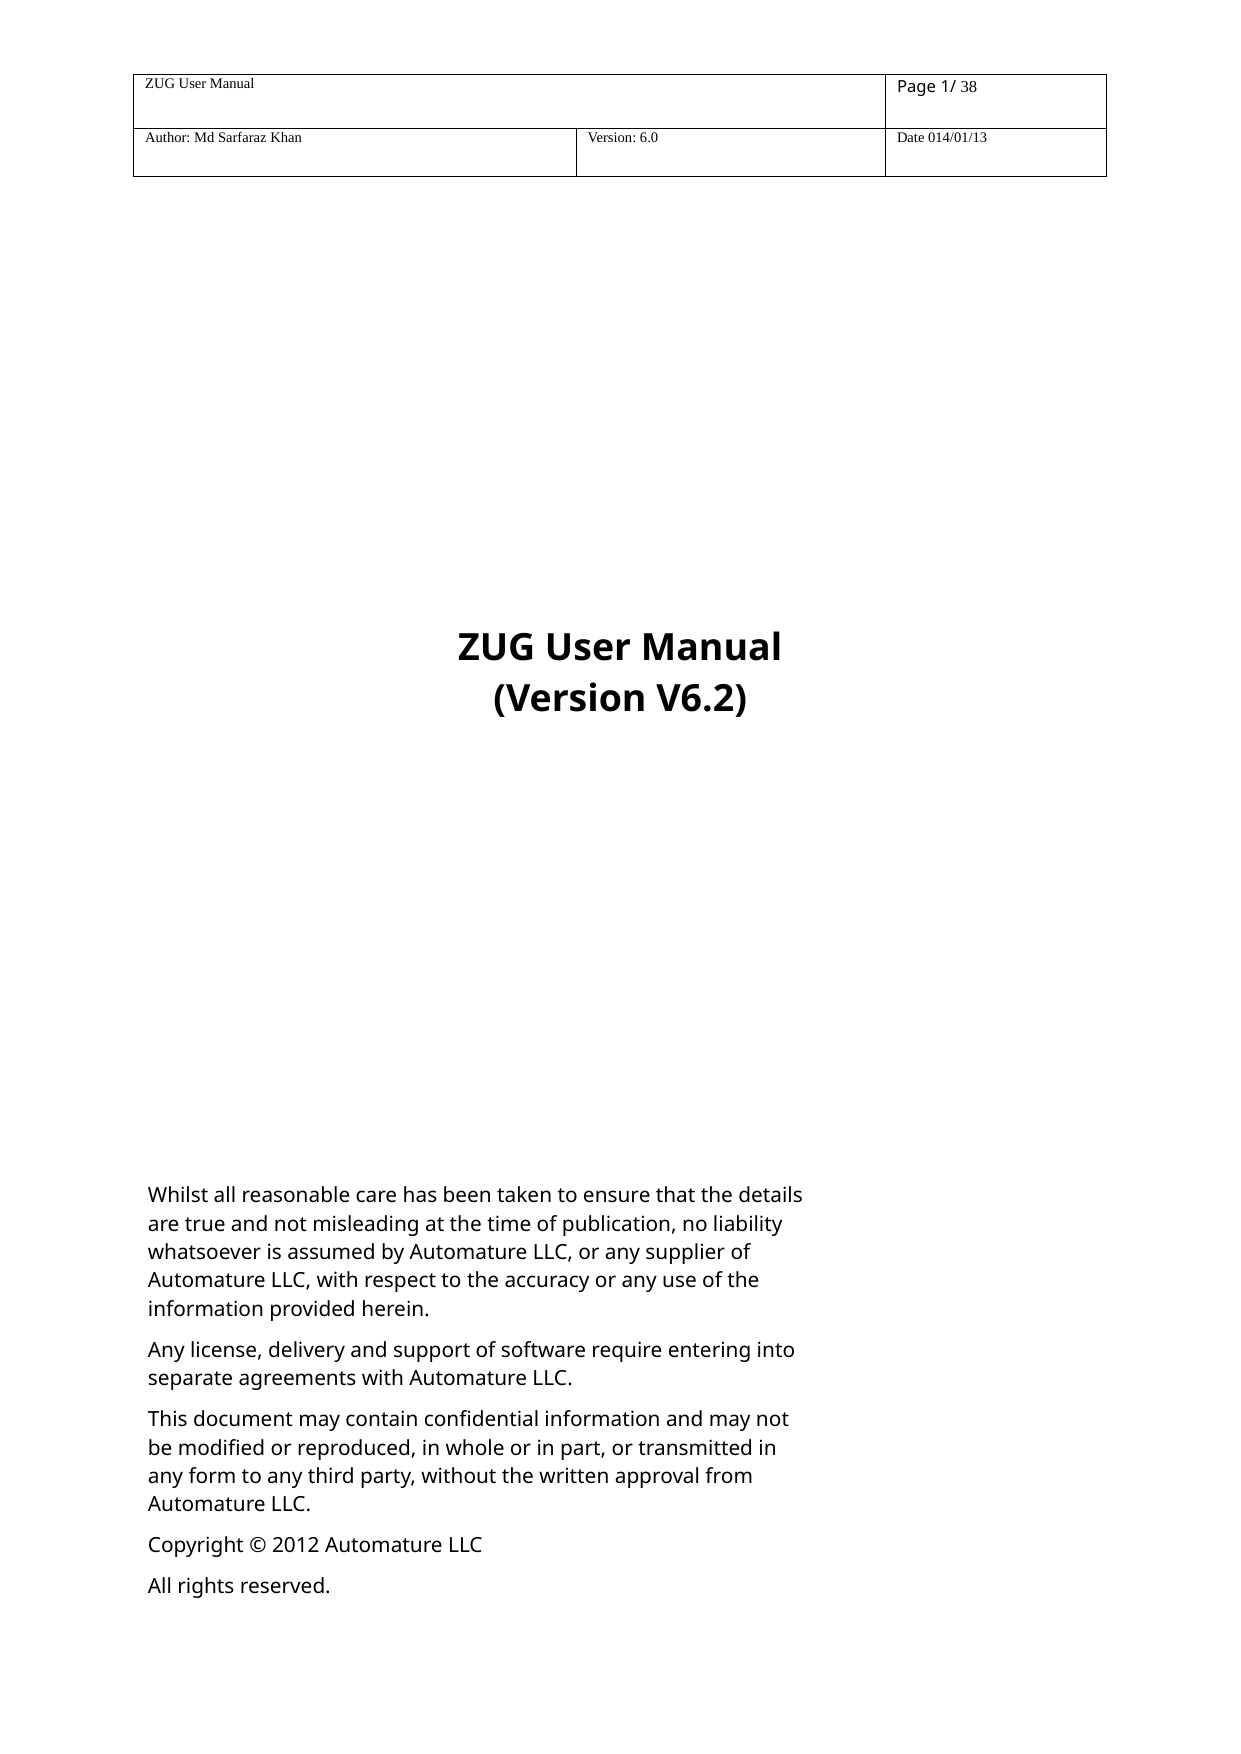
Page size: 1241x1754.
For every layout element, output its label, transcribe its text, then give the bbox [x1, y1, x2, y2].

text All rights reserved. [148, 1571, 812, 1600]
text Whilst all reasonable care has been taken to ensure that the details are true and not misleading at the time of publication, no liability whatsoever is assumed by Automature LLC, or any supplier of Automature LLC, with respect to the accuracy or any use of the information provided herein. [148, 1180, 812, 1322]
text This document may contain confidential information and may not be modified or reproduced, in whole or in part, or transmitted in any form to any third party, without the written approval from Automature LLC. [148, 1404, 812, 1518]
title ZUG User Manual (Version V6.2) [148, 620, 1092, 722]
text Any license, delivery and support of software require entering into separate agreements with Automature LLC. [148, 1335, 812, 1392]
text Copyright © 2012 Automature LLC [148, 1531, 812, 1559]
